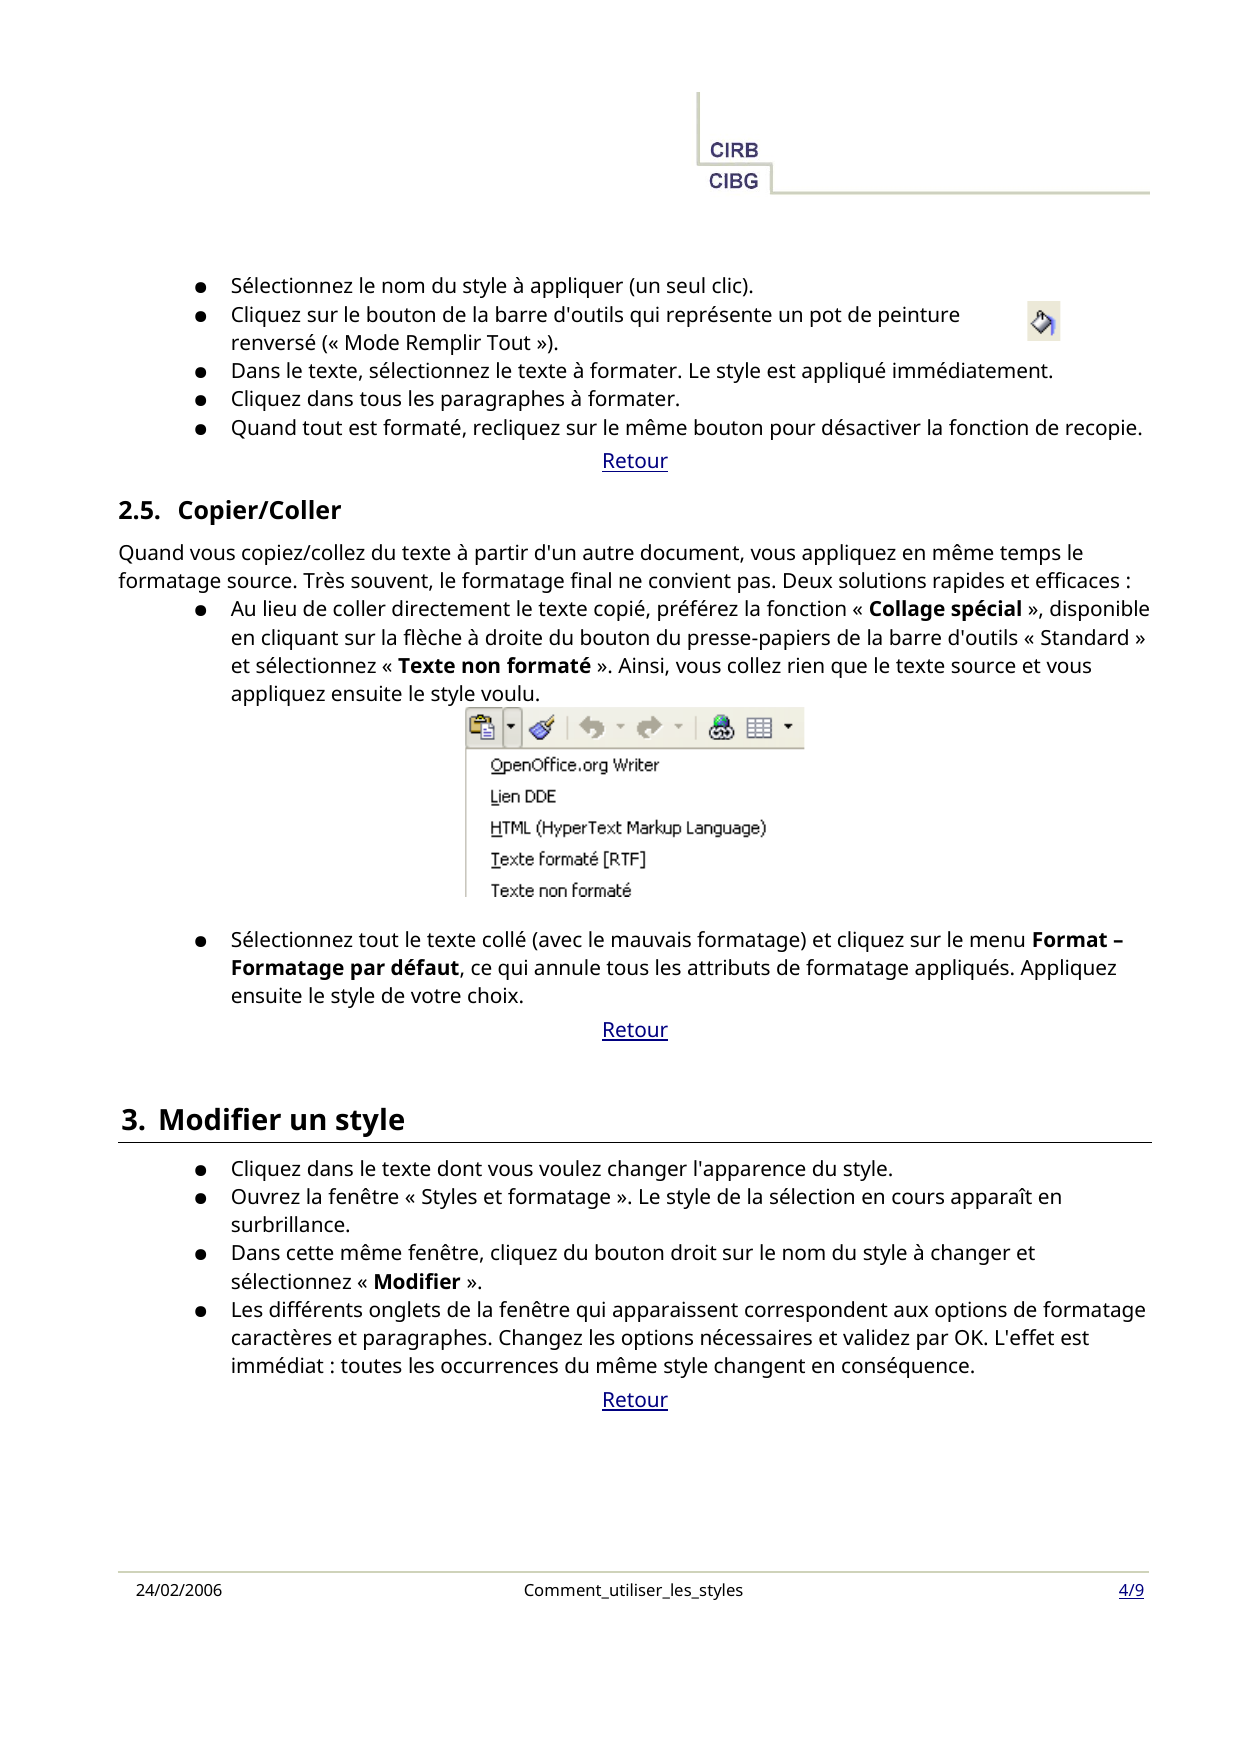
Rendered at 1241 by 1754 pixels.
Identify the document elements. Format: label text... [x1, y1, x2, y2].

list Cliquez dans le texte dont vous voulez changer l'apparence du style. [193, 1154, 1152, 1182]
list Dans le texte, sélectionnez le texte à formater. Le style est appliqué immédiatement. [193, 356, 1152, 384]
picture [609, 92, 1150, 214]
list Les différents onglets de la fenêtre qui apparaissent correspondent aux options de formatage caractères et paragraphes. Changez les options nécessaires et validez par OK. L'effet est immédiat : toutes les occurrences du même style changent en conséquence. [193, 1295, 1152, 1380]
picture [465, 707, 805, 897]
picture [1027, 301, 1061, 341]
list Sélectionnez tout le texte collé (avec le mauvais formatage) et cliquez sur le menu Format – Formatage par défaut, ce qui annule tous les attributs de formatage appliqués. Appliquez ensuite le style de votre choix. [193, 925, 1152, 1009]
subtitle Modifier un style [118, 1096, 1152, 1142]
table_header Retour [118, 1009, 1152, 1049]
list Dans cette même fenêtre, cliquez du bouton droit sur le nom du style à changer et sélectionnez « Modifier ». [193, 1238, 1152, 1295]
list Quand tout est formaté, recliquez sur le même bouton pour désactiver la fonction de recopie. [193, 413, 1152, 441]
list Cliquez sur le bouton de la barre d'outils qui représente un pot de peinture renversé (« Mode Remplir Tout »). [193, 300, 1152, 356]
table_header Retour [118, 441, 1152, 481]
table_header Retour [118, 1380, 1152, 1419]
subtitle Copier/Coller [118, 492, 1152, 526]
list Cliquez dans tous les paragraphes à formater. [193, 384, 1152, 413]
list Ouvrez la fenêtre « Styles et formatage ». Le style de la sélection en cours apparaît en surbrillance. [193, 1182, 1152, 1238]
text Quand vous copiez/collez du texte à partir d'un autre document, vous appliquez en même temps le formatage source. Très souvent, le formatage final ne convient pas. Deux solutions rapides et efficaces : [118, 538, 1152, 594]
list Sélectionnez le nom du style à appliquer (un seul clic). [193, 271, 1152, 300]
list Au lieu de coller directement le texte copié, préférez la fonction « Collage spécial », disponible en cliquant sur la flèche à droite du bouton du presse-papiers de la barre d'outils « Standard » et sélectionnez « Texte non formaté ». Ainsi, vous collez rien que le texte source et vous appliquez ensuite le style voulu. [193, 594, 1152, 707]
